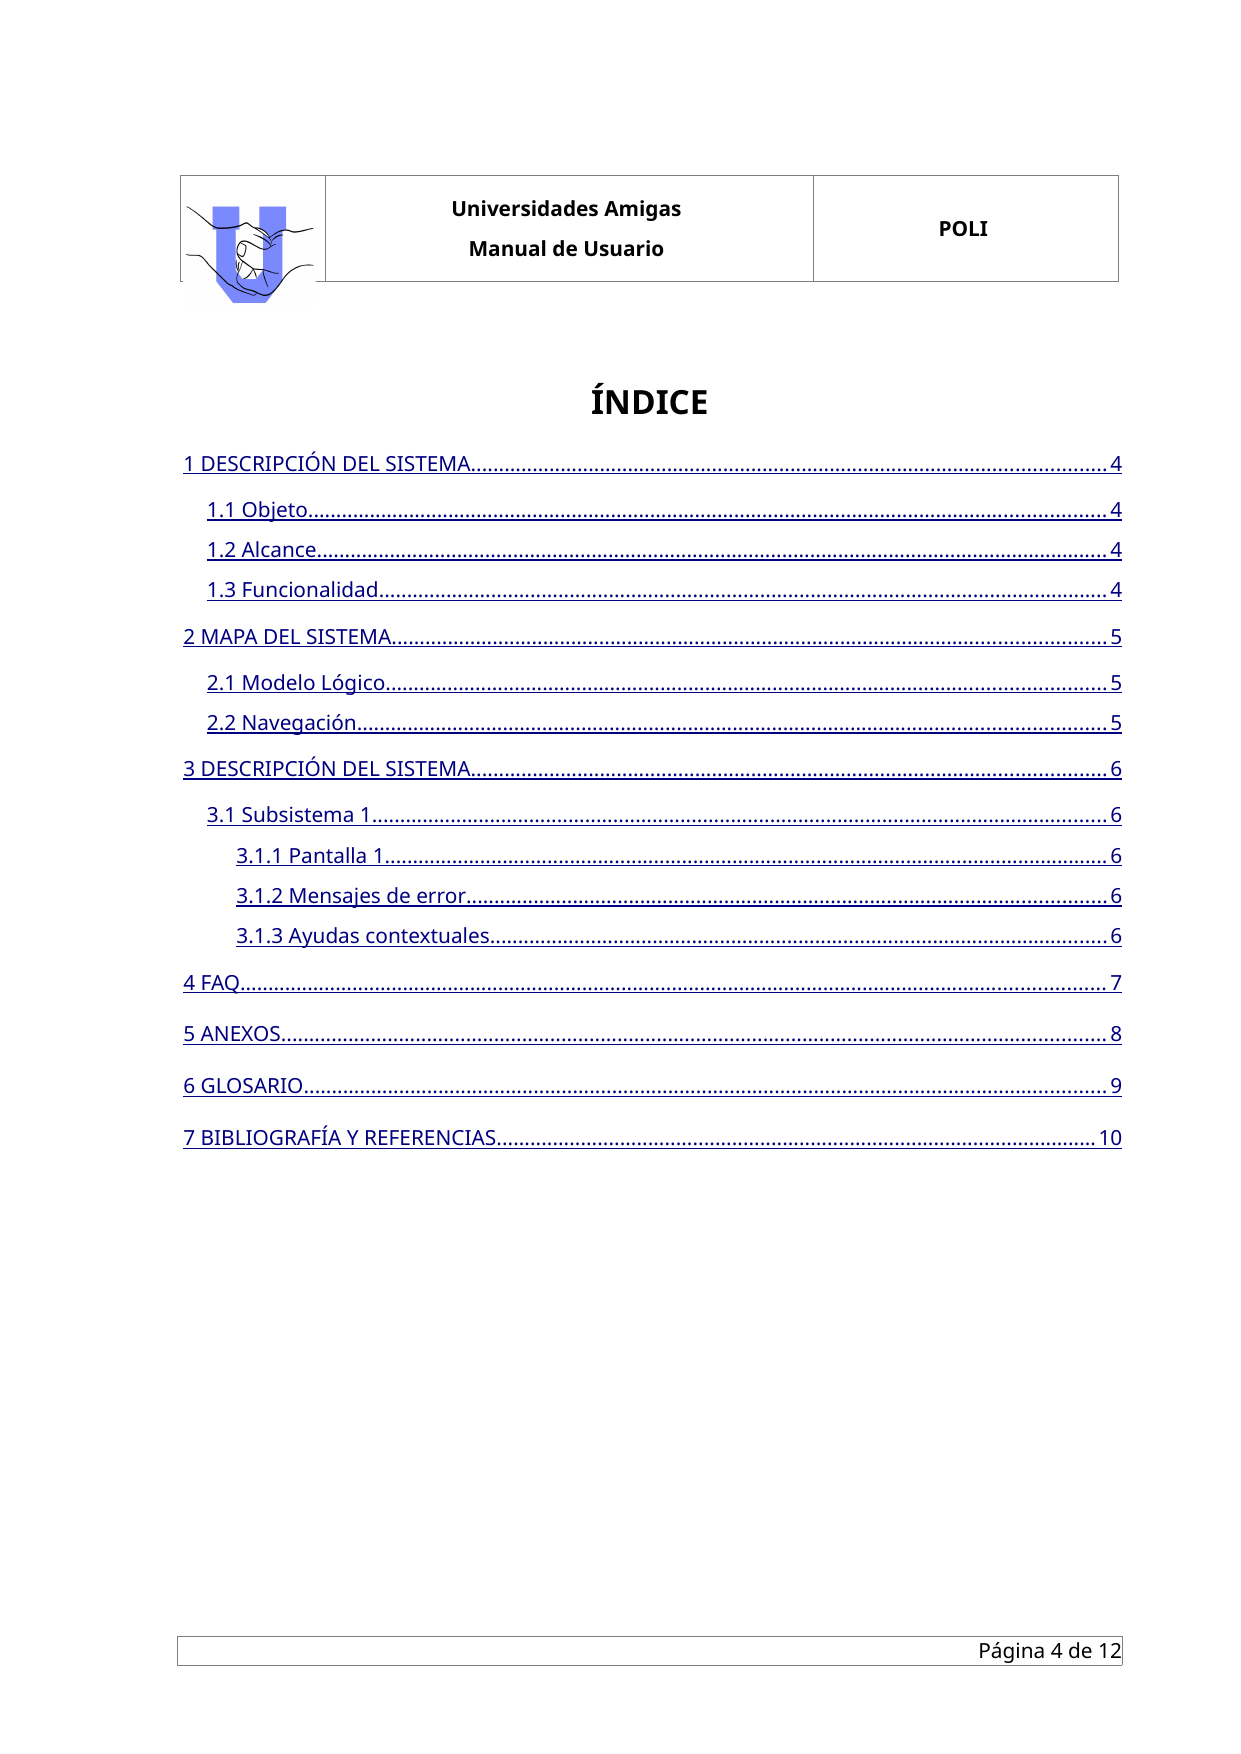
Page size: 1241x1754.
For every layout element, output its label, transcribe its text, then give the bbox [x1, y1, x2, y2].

text 7 BIBLIOGRAFÍA Y REFERENCIAS 10 [183, 1123, 1122, 1148]
subtitle ÍNDICE [177, 379, 1122, 424]
text 1.3 Funcionalidad 4 [207, 576, 1122, 600]
text 3 DESCRIPCIÓN DEL SISTEMA 6 [183, 754, 1122, 778]
text 5 ANEXOS 8 [183, 1019, 1122, 1044]
text 3.1.2 Mensajes de error 6 [236, 881, 1122, 905]
text 1 DESCRIPCIÓN DEL SISTEMA 4 [183, 449, 1122, 473]
text 2 MAPA DEL SISTEMA 5 [183, 622, 1122, 646]
text 3.1 Subsistema 1 6 [207, 801, 1122, 825]
text 6 GLOSARIO 9 [183, 1072, 1122, 1096]
text 1.1 Objeto 4 [207, 495, 1122, 519]
text 2.1 Modelo Lógico 5 [207, 668, 1122, 692]
text 1.2 Alcance 4 [207, 535, 1122, 559]
text 3.1.3 Ayudas contextuales 6 [236, 921, 1122, 946]
text 3.1.1 Pantalla 1 6 [236, 841, 1122, 865]
text 4 FAQ 7 [183, 968, 1122, 992]
text 2.2 Navegación 5 [207, 708, 1122, 732]
